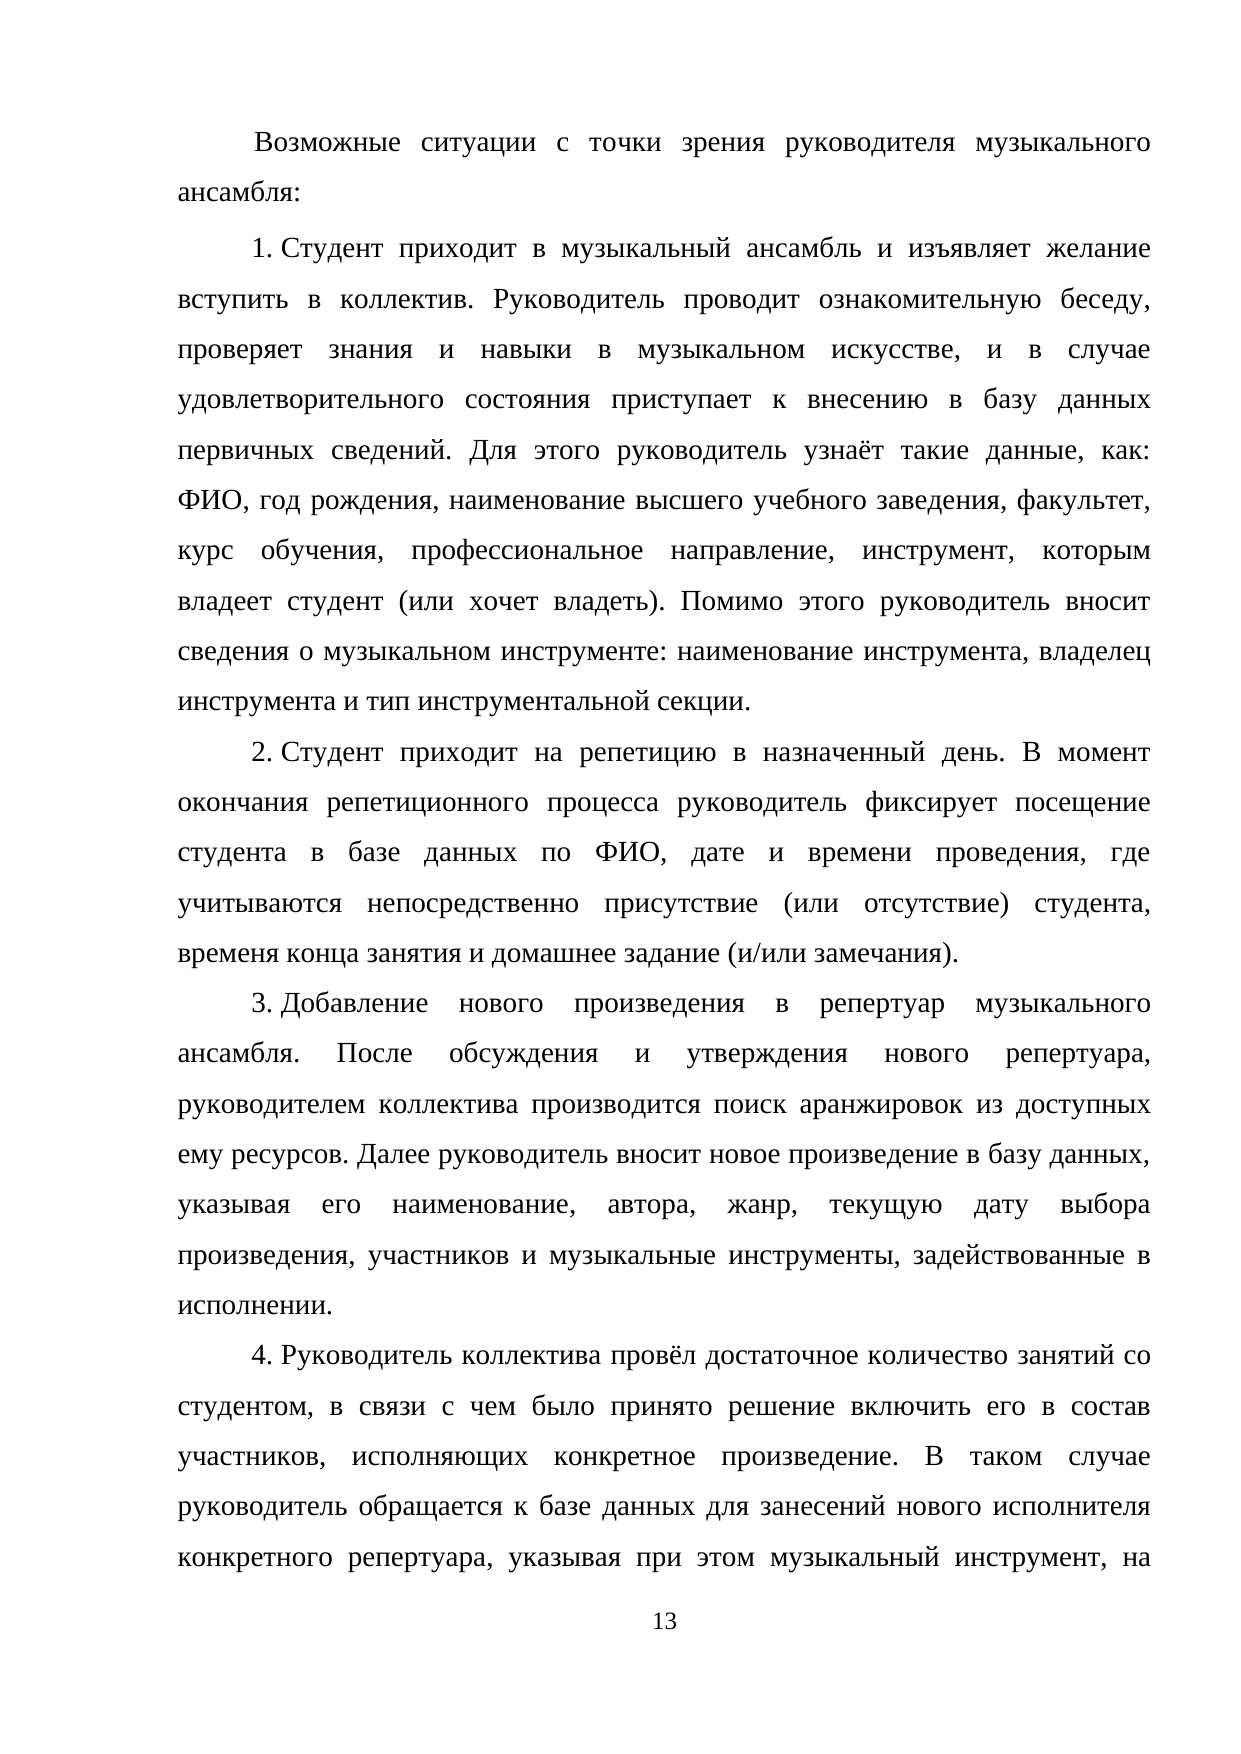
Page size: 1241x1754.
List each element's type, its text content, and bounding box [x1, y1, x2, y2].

text Возможные ситуации с точки зрения руководителя музыкального ансамбля: [177, 124, 1152, 208]
list Студент приходит на репетицию в назначенный день. В момент окончания репетиционного процесса руководитель фиксирует посещение студента в базе данных по ФИО, дате и времени проведения, где учитываются непосредственно присутствие (или отсутствие) студента, временя конца занятия и домашнее задание (и/или замечания). [177, 734, 1152, 968]
list Добавление нового произведения в репертуар музыкального ансамбля. После обсуждения и утверждения нового репертуара, руководителем коллектива производится поиск аранжировок из доступных ему ресурсов. Далее руководитель вносит новое произведение в базу данных, указывая его наименование, автора, жанр, текущую дату выбора произведения, участников и музыкальные инструменты, задействованные в исполнении. [177, 985, 1152, 1321]
list Студент приходит в музыкальный ансамбль и изъявляет желание вступить в коллектив. Руководитель проводит ознакомительную беседу, проверяет знания и навыки в музыкальном искусстве, и в случае удовлетворительного состояния приступает к внесению в базу данных первичных сведений. Для этого руководитель узнаёт такие данные, как: ФИО, год рождения, наименование высшего учебного заведения, факультет, курс обучения, профессиональное направление, инструмент, которым владеет студент (или хочет владеть). Помимо этого руководитель вносит сведения о музыкальном инструменте: наименование инструмента, владелец инструмента и тип инструментальной секции. [177, 231, 1152, 717]
list Руководитель коллектива провёл достаточное количество занятий со студентом, в связи с чем было принято решение включить его в состав участников, исполняющих конкретное произведение. В таком случае руководитель обращается к базе данных для занесений нового исполнителя конкретного репертуара, указывая при этом музыкальный инструмент, на [177, 1337, 1152, 1572]
